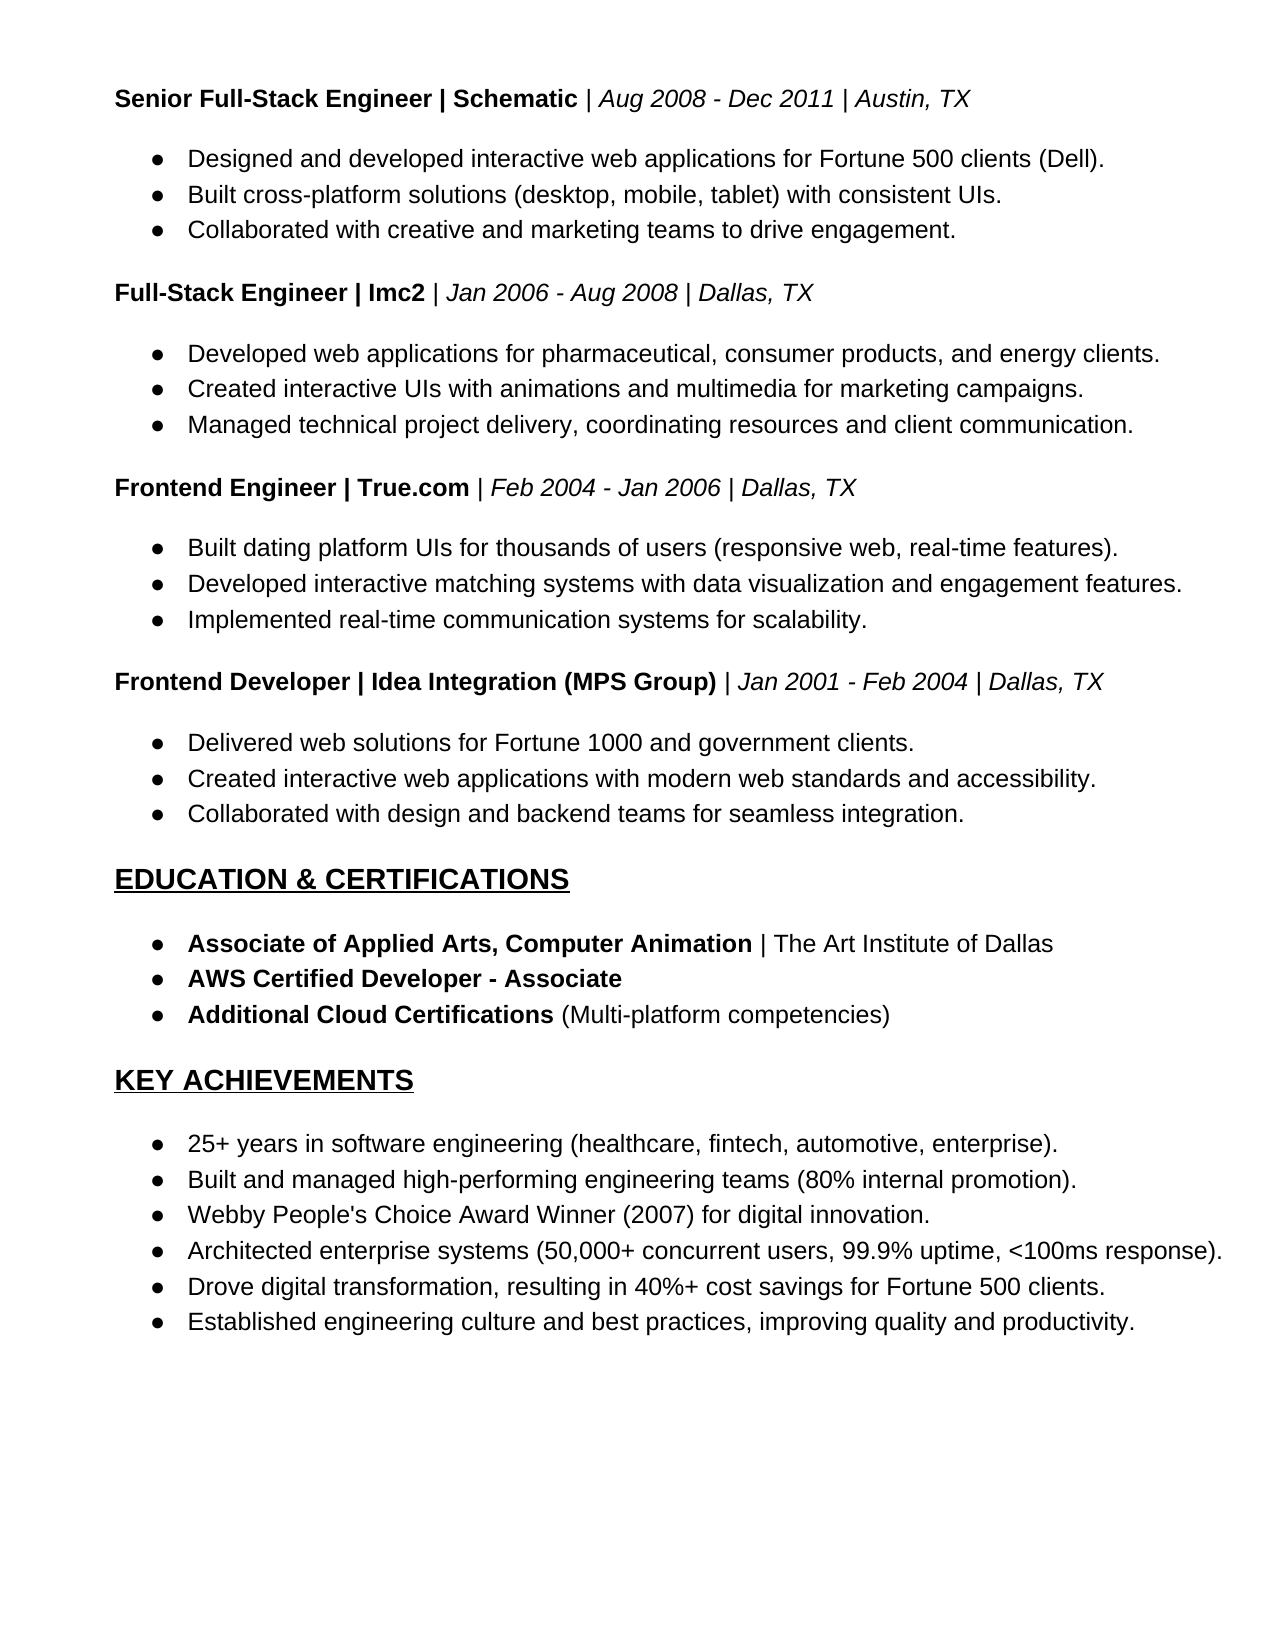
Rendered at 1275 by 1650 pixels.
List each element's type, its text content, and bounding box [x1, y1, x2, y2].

list Associate of Applied Arts, Computer Animation | The Art Institute of Dallas [150, 928, 1246, 957]
list Collaborated with creative and marketing teams to drive engagement. [150, 216, 1246, 244]
text Senior Full-Stack Engineer | Schematic | Aug 2008 - Dec 2011 | Austin, TX [114, 84, 1246, 112]
list 25+ years in software engineering (healthcare, fintech, automotive, enterprise). [150, 1129, 1246, 1158]
list Webby People's Choice Award Winner (2007) for digital innovation. [150, 1200, 1246, 1229]
subtitle KEY ACHIEVEMENTS [114, 1062, 1246, 1096]
list Built and managed high-performing engineering teams (80% internal promotion). [150, 1165, 1246, 1193]
list Created interactive web applications with modern web standards and accessibility. [150, 764, 1246, 792]
list Collaborated with design and backend teams for seamless integration. [150, 799, 1246, 828]
text Full-Stack Engineer | Imc2 | Jan 2006 - Aug 2008 | Dallas, TX [114, 278, 1246, 307]
text Frontend Engineer | True.com | Feb 2004 - Jan 2006 | Dallas, TX [114, 473, 1246, 502]
list Designed and developed interactive web applications for Fortune 500 clients (Dell). [150, 144, 1246, 173]
list Built dating platform UIs for thousands of users (responsive web, real-time features). [150, 533, 1246, 562]
list Built cross-platform solutions (desktop, mobile, tablet) with consistent UIs. [150, 180, 1246, 209]
list Created interactive UIs with animations and multimedia for marketing campaigns. [150, 374, 1246, 403]
list Implemented real-time communication systems for scalability. [150, 605, 1246, 633]
list Managed technical project delivery, coordinating resources and client communication. [150, 410, 1246, 439]
list Additional Cloud Certifications (Multi-platform competencies) [150, 1000, 1246, 1028]
list Established engineering culture and best practices, improving quality and productivity. [150, 1307, 1246, 1336]
list AWS Certified Developer - Associate [150, 964, 1246, 993]
subtitle EDUCATION & CERTIFICATIONS [114, 862, 1246, 896]
list Drove digital transformation, resulting in 40%+ cost savings for Fortune 500 clients. [150, 1272, 1246, 1300]
list Architected enterprise systems (50,000+ concurrent users, 99.9% uptime, <100ms response). [150, 1236, 1246, 1265]
list Delivered web solutions for Fortune 1000 and government clients. [150, 728, 1246, 757]
list Developed interactive matching systems with data visualization and engagement features. [150, 569, 1246, 598]
list Developed web applications for pharmaceutical, consumer products, and energy clients. [150, 339, 1246, 368]
text Frontend Developer | Idea Integration (MPS Group) | Jan 2001 - Feb 2004 | Dallas, TX [114, 667, 1246, 696]
